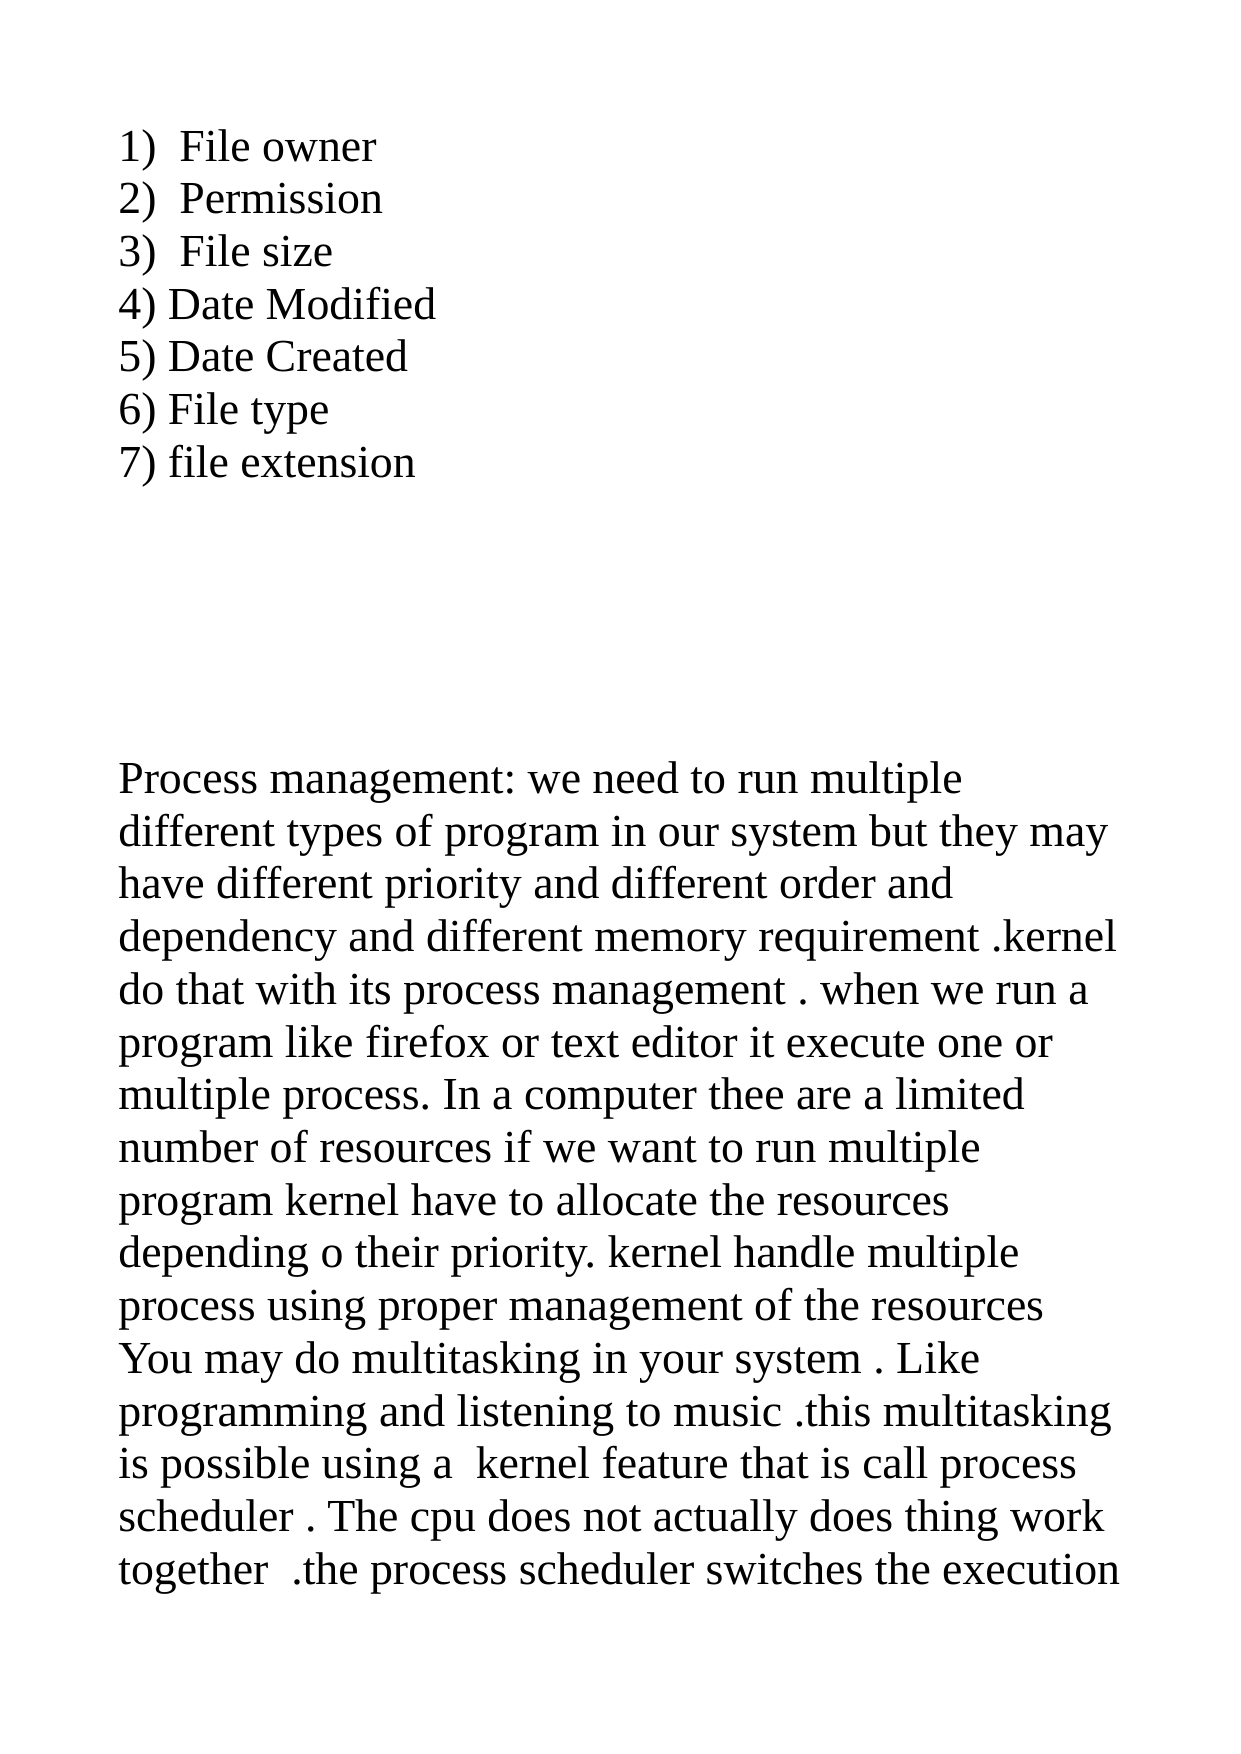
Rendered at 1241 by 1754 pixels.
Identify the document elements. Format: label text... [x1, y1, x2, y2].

text 7) file extension [118, 434, 1122, 487]
text 1) File owner [118, 118, 1122, 171]
text 2) Permission [118, 171, 1122, 223]
text 4) Date Modified [118, 276, 1122, 329]
text 5) Date Created [118, 329, 1122, 382]
text 3) File size [118, 223, 1122, 276]
text Process management: we need to run multiple different types of program in our system but they may have different priority and different order and dependency and different memory requirement .kernel do that with its process management . when we run a program like firefox or text editor it execute one or multiple process. In a computer thee are a limited number of resources if we want to run multiple program kernel have to allocate the resources depending o their priority. kernel handle multiple process using proper management of the resources You may do multitasking in your system . Like programming and listening to music .this multitasking is possible using a kernel feature that is call process scheduler . The cpu does not actually does thing work together .the process scheduler switches the execution [118, 751, 1122, 1594]
text 6) File type [118, 382, 1122, 434]
